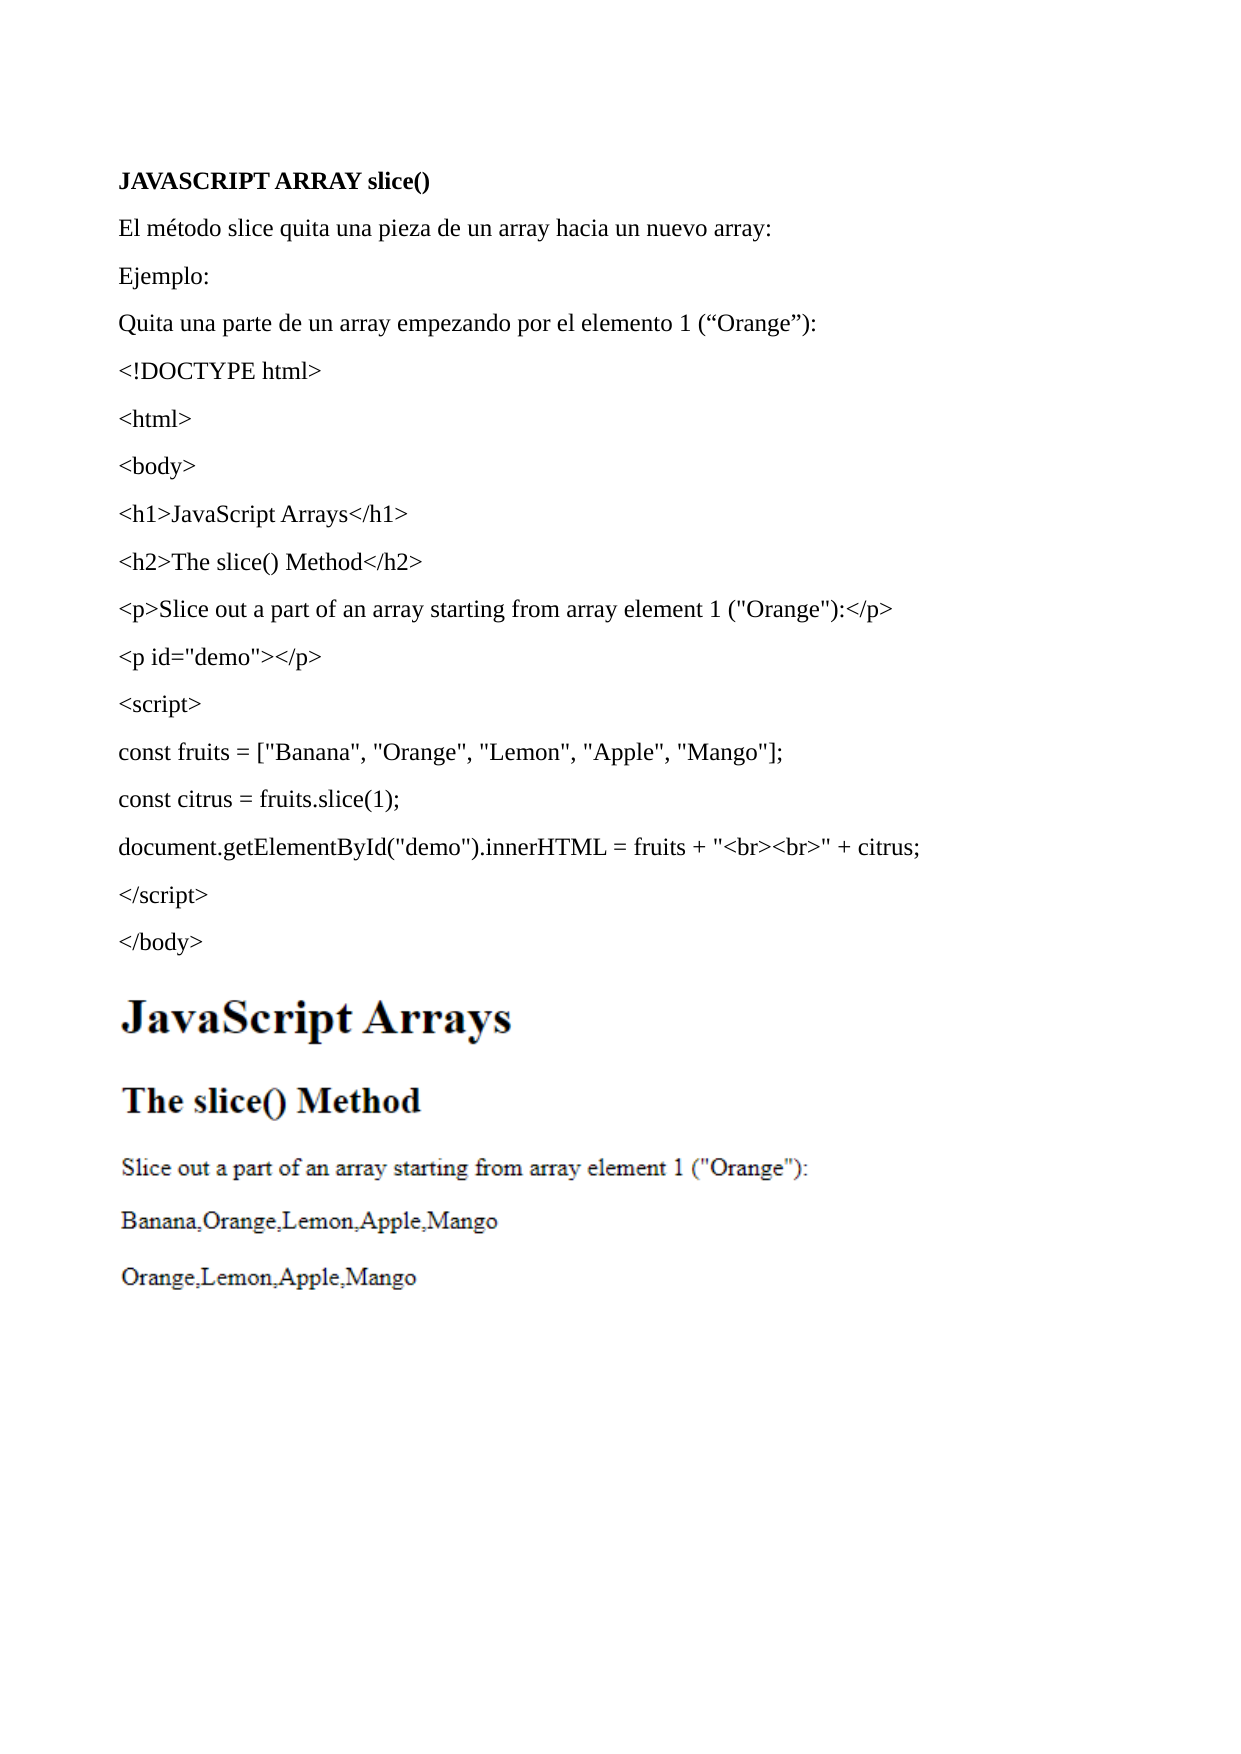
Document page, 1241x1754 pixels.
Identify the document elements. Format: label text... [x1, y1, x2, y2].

text Ejemplo: [118, 261, 1122, 290]
text </body> [118, 927, 1122, 956]
text const citrus = fruits.slice(1); [118, 784, 1122, 813]
text <h2>The slice() Method</h2> [118, 547, 1122, 575]
text Quita una parte de un array empezando por el elemento 1 (“Orange”): [118, 308, 1122, 337]
picture [109, 988, 813, 1304]
text <h1>JavaScript Arrays</h1> [118, 499, 1122, 528]
text <script> [118, 689, 1122, 718]
text <!DOCTYPE html> [118, 356, 1122, 385]
text <body> [118, 451, 1122, 480]
text const fruits = ["Banana", "Orange", "Lemon", "Apple", "Mango"]; [118, 737, 1122, 766]
text JAVASCRIPT ARRAY slice() [118, 166, 1122, 194]
text <p id="demo"></p> [118, 642, 1122, 671]
text <p>Slice out a part of an array starting from array element 1 ("Orange"):</p> [118, 594, 1122, 623]
text </script> [118, 880, 1122, 908]
text El método slice quita una pieza de un array hacia un nuevo array: [118, 213, 1122, 242]
text document.getElementById("demo").innerHTML = fruits + "<br><br>" + citrus; [118, 832, 1122, 861]
text <html> [118, 404, 1122, 432]
